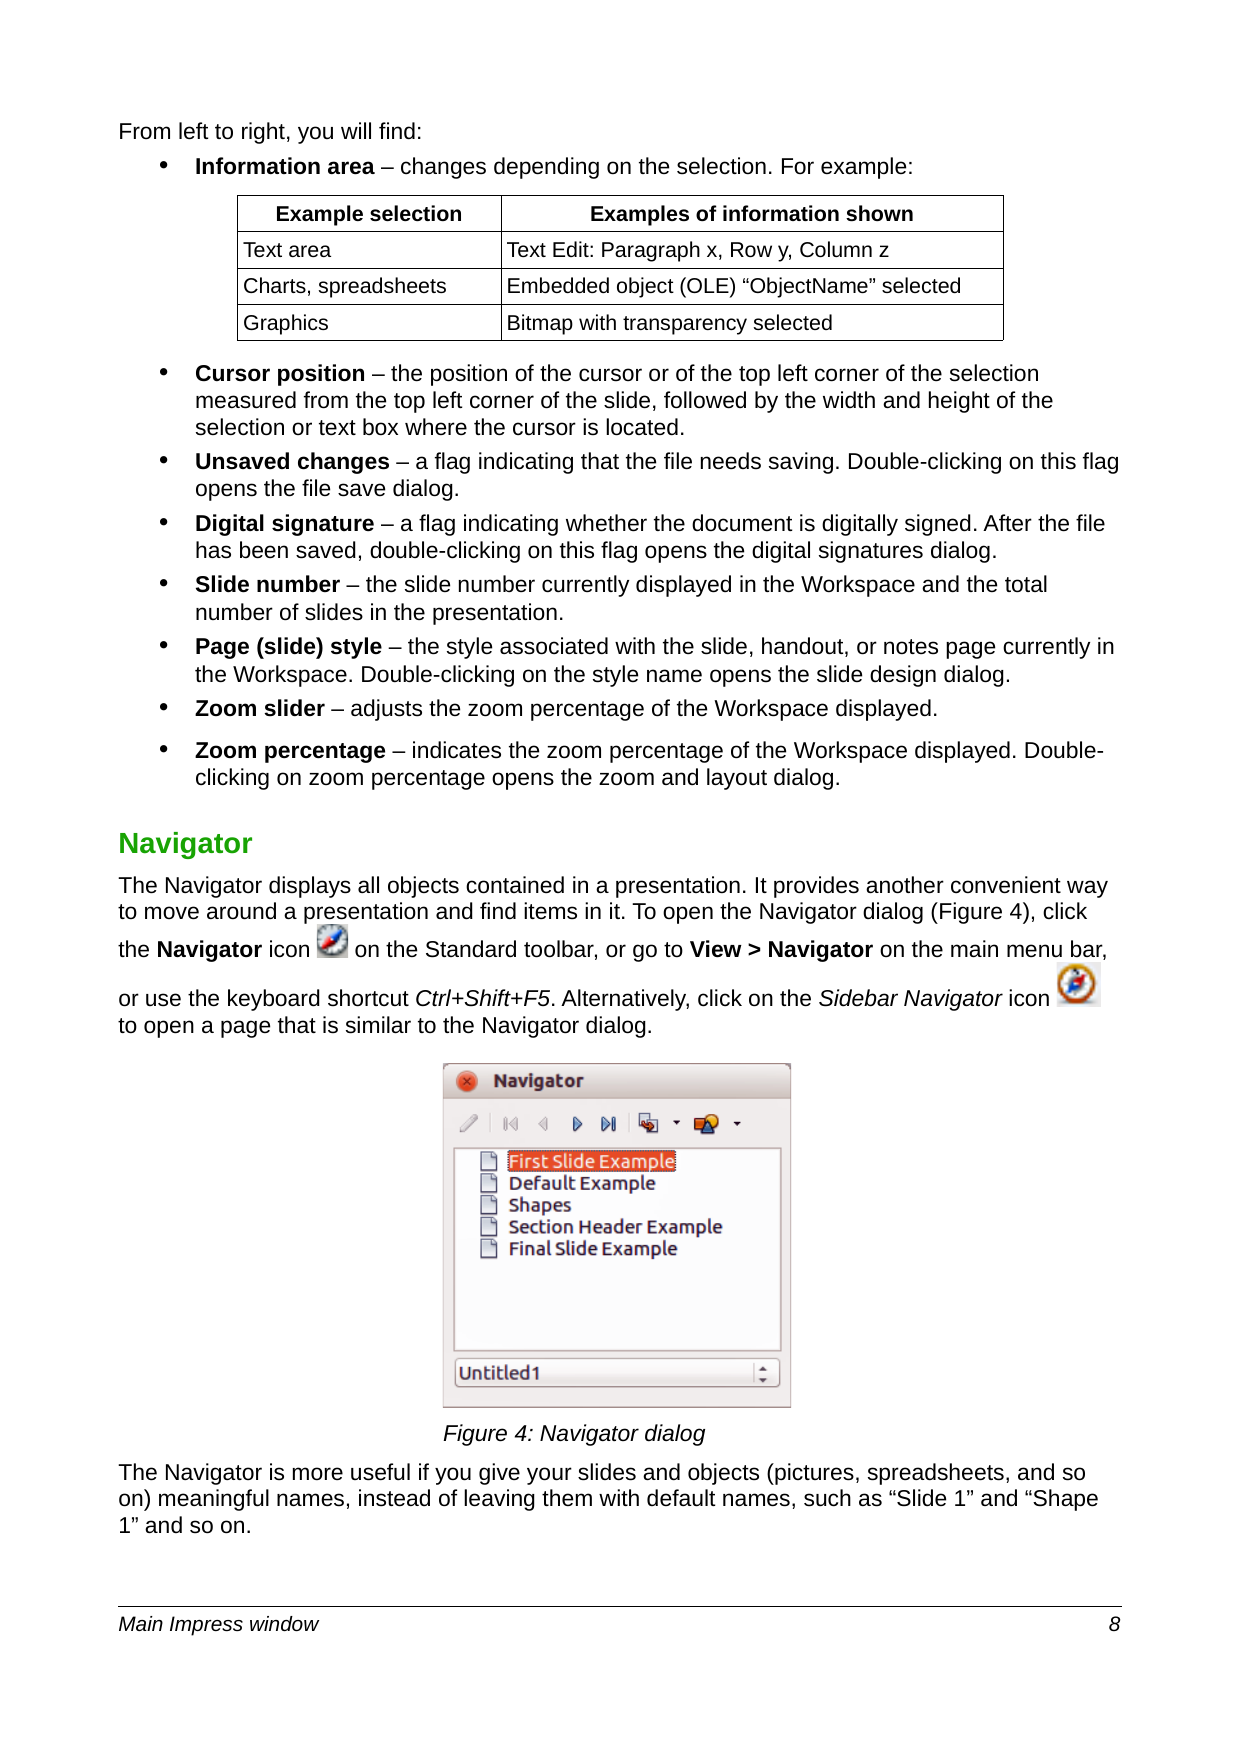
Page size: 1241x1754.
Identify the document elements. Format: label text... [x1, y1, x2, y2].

list Zoom slider – adjusts the zoom percentage of the Workspace displayed. [156, 693, 1122, 722]
table_cell Charts, spreadsheets [238, 269, 501, 304]
table_header Examples of information shown [502, 196, 1003, 231]
table_cell Text Edit: Paragraph x, Row y, Column z [502, 232, 1003, 268]
subtitle Navigator [118, 826, 1122, 859]
text The Navigator is more useful if you give your slides and objects (pictures, spreadsheets, and so on) meaningful names, instead of leaving them with default names, such as “Slide 1” and “Shape 1” and so on. [118, 1459, 1122, 1538]
picture [442, 1063, 792, 1408]
text The Navigator displays all objects contained in a presentation. It provides another convenient way to move around a presentation and find items in it. To open the Navigator dialog (Figure 4), click the Navigator icon on the Standard toolbar, or go to View > Navigator on the main menu bar, or use the keyboard shortcut Ctrl+Shift+F5. Alternatively, click on the Sidebar Navigator icon to open a page that is similar to the Navigator dialog. [118, 872, 1122, 1038]
table_header Example selection [238, 196, 501, 231]
picture [316, 924, 349, 958]
list From left to right, you will find: [118, 118, 1122, 144]
table_cell Embedded object (OLE) “ObjectName” selected [502, 269, 1003, 304]
picture [1056, 962, 1101, 1007]
list Digital signature – a flag indicating whether the document is digitally signed. After the file has been saved, double-clicking on this flag opens the digital signatures dialog. [156, 508, 1122, 563]
table_cell Graphics [238, 305, 501, 340]
list Cursor position – the position of the cursor or of the top left corner of the selection measured from the top left corner of the slide, followed by the width and height of the selection or text box where the cursor is located. [156, 358, 1122, 440]
list Slide number – the slide number currently displayed in the Workspace and the total number of slides in the presentation. [156, 570, 1122, 625]
list Zoom percentage – indicates the zoom percentage of the Workspace displayed. Double-clicking on zoom percentage opens the zoom and layout dialog. [156, 735, 1122, 790]
table_cell Bitmap with transparency selected [502, 305, 1003, 340]
list Unsaved changes – a flag indicating that the file needs saving. Double-clicking on this flag opens the file save dialog. [156, 446, 1122, 502]
text Figure 4: Navigator dialog [443, 1420, 797, 1447]
table_cell Text area [238, 232, 501, 268]
list Page (slide) style – the style associated with the slide, handout, or notes page currently in the Workspace. Double-clicking on the style name opens the slide design dialog. [156, 631, 1122, 687]
list Information area – changes depending on the selection. For example: [156, 151, 1122, 180]
